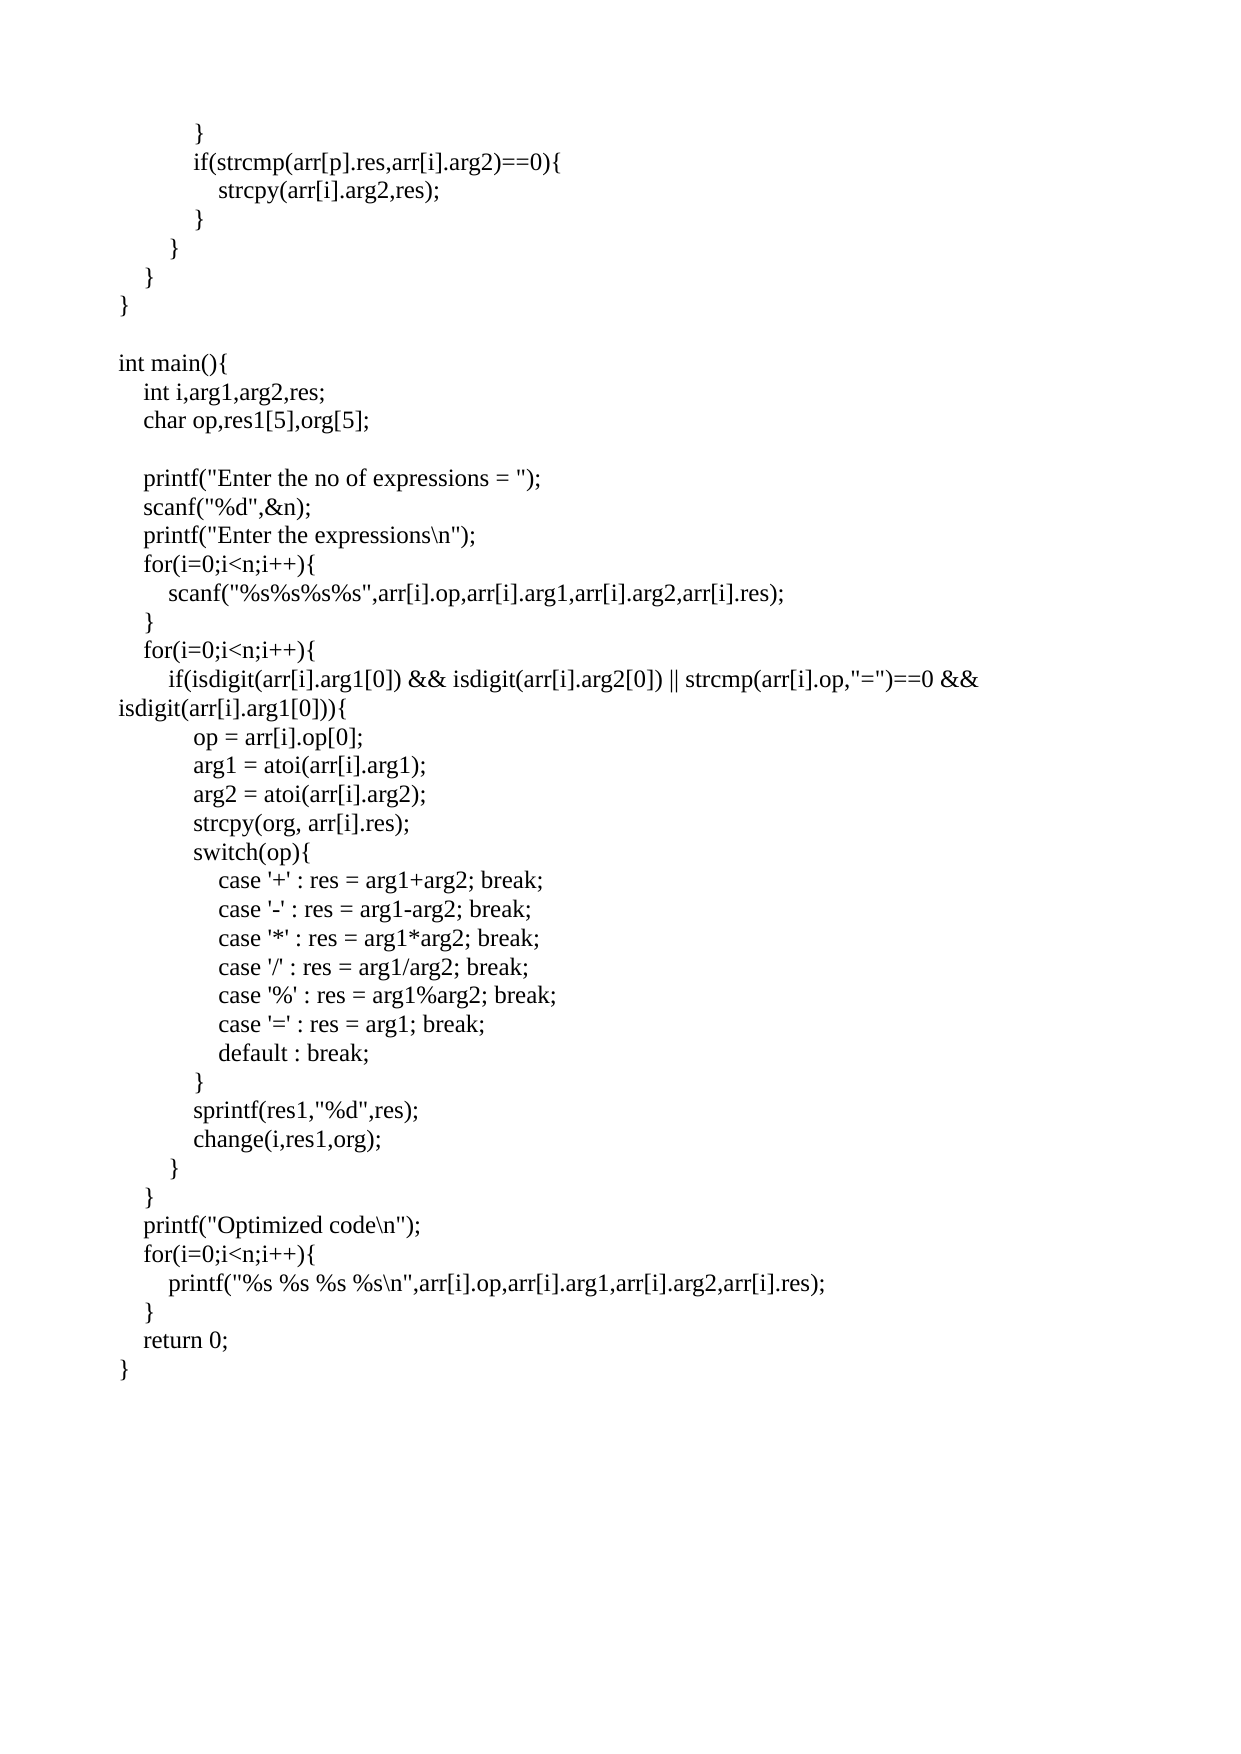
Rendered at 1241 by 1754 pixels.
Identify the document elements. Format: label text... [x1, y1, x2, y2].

text for(i=0;i<n;i++){ [118, 549, 1122, 578]
text int main(){ [118, 348, 1122, 377]
text change(i,res1,org); [118, 1124, 1122, 1153]
text case '+' : res = arg1+arg2; break; [118, 866, 1122, 894]
text scanf("%d",&n); [118, 492, 1122, 521]
text case '*' : res = arg1*arg2; break; [118, 923, 1122, 952]
text for(i=0;i<n;i++){ [118, 1239, 1122, 1268]
text arg1 = atoi(arr[i].arg1); [118, 751, 1122, 779]
text switch(op){ [118, 837, 1122, 866]
text arg2 = atoi(arr[i].arg2); [118, 779, 1122, 808]
text printf("Optimized code\n"); [118, 1211, 1122, 1239]
text } [118, 262, 1122, 291]
text case '=' : res = arg1; break; [118, 1009, 1122, 1038]
text if(strcmp(arr[p].res,arr[i].arg2)==0){ [118, 147, 1122, 176]
text } [118, 1153, 1122, 1182]
text } [118, 1297, 1122, 1326]
text } [118, 1354, 1122, 1383]
text strcpy(org, arr[i].res); [118, 808, 1122, 837]
text return 0; [118, 1326, 1122, 1354]
text } [118, 118, 1122, 147]
text strcpy(arr[i].arg2,res); [118, 176, 1122, 204]
text case '/' : res = arg1/arg2; break; [118, 952, 1122, 981]
text } [118, 1182, 1122, 1211]
text } [118, 607, 1122, 636]
text } [118, 204, 1122, 233]
text char op,res1[5],org[5]; [118, 406, 1122, 434]
text } [118, 1067, 1122, 1096]
text if(isdigit(arr[i].arg1[0]) && isdigit(arr[i].arg2[0]) || strcmp(arr[i].op,"=")==0 && isdigit(arr[i].arg1[0])){ [118, 664, 1122, 722]
text for(i=0;i<n;i++){ [118, 636, 1122, 664]
text case '-' : res = arg1-arg2; break; [118, 894, 1122, 923]
text printf("Enter the no of expressions = "); [118, 463, 1122, 492]
text } [118, 233, 1122, 262]
text case '%' : res = arg1%arg2; break; [118, 981, 1122, 1009]
text printf("%s %s %s %s\n",arr[i].op,arr[i].arg1,arr[i].arg2,arr[i].res); [118, 1268, 1122, 1297]
text printf("Enter the expressions\n"); [118, 521, 1122, 549]
text default : break; [118, 1038, 1122, 1067]
text sprintf(res1,"%d",res); [118, 1096, 1122, 1124]
text } [118, 291, 1122, 319]
text op = arr[i].op[0]; [118, 722, 1122, 751]
text scanf("%s%s%s%s",arr[i].op,arr[i].arg1,arr[i].arg2,arr[i].res); [118, 578, 1122, 607]
text int i,arg1,arg2,res; [118, 377, 1122, 406]
